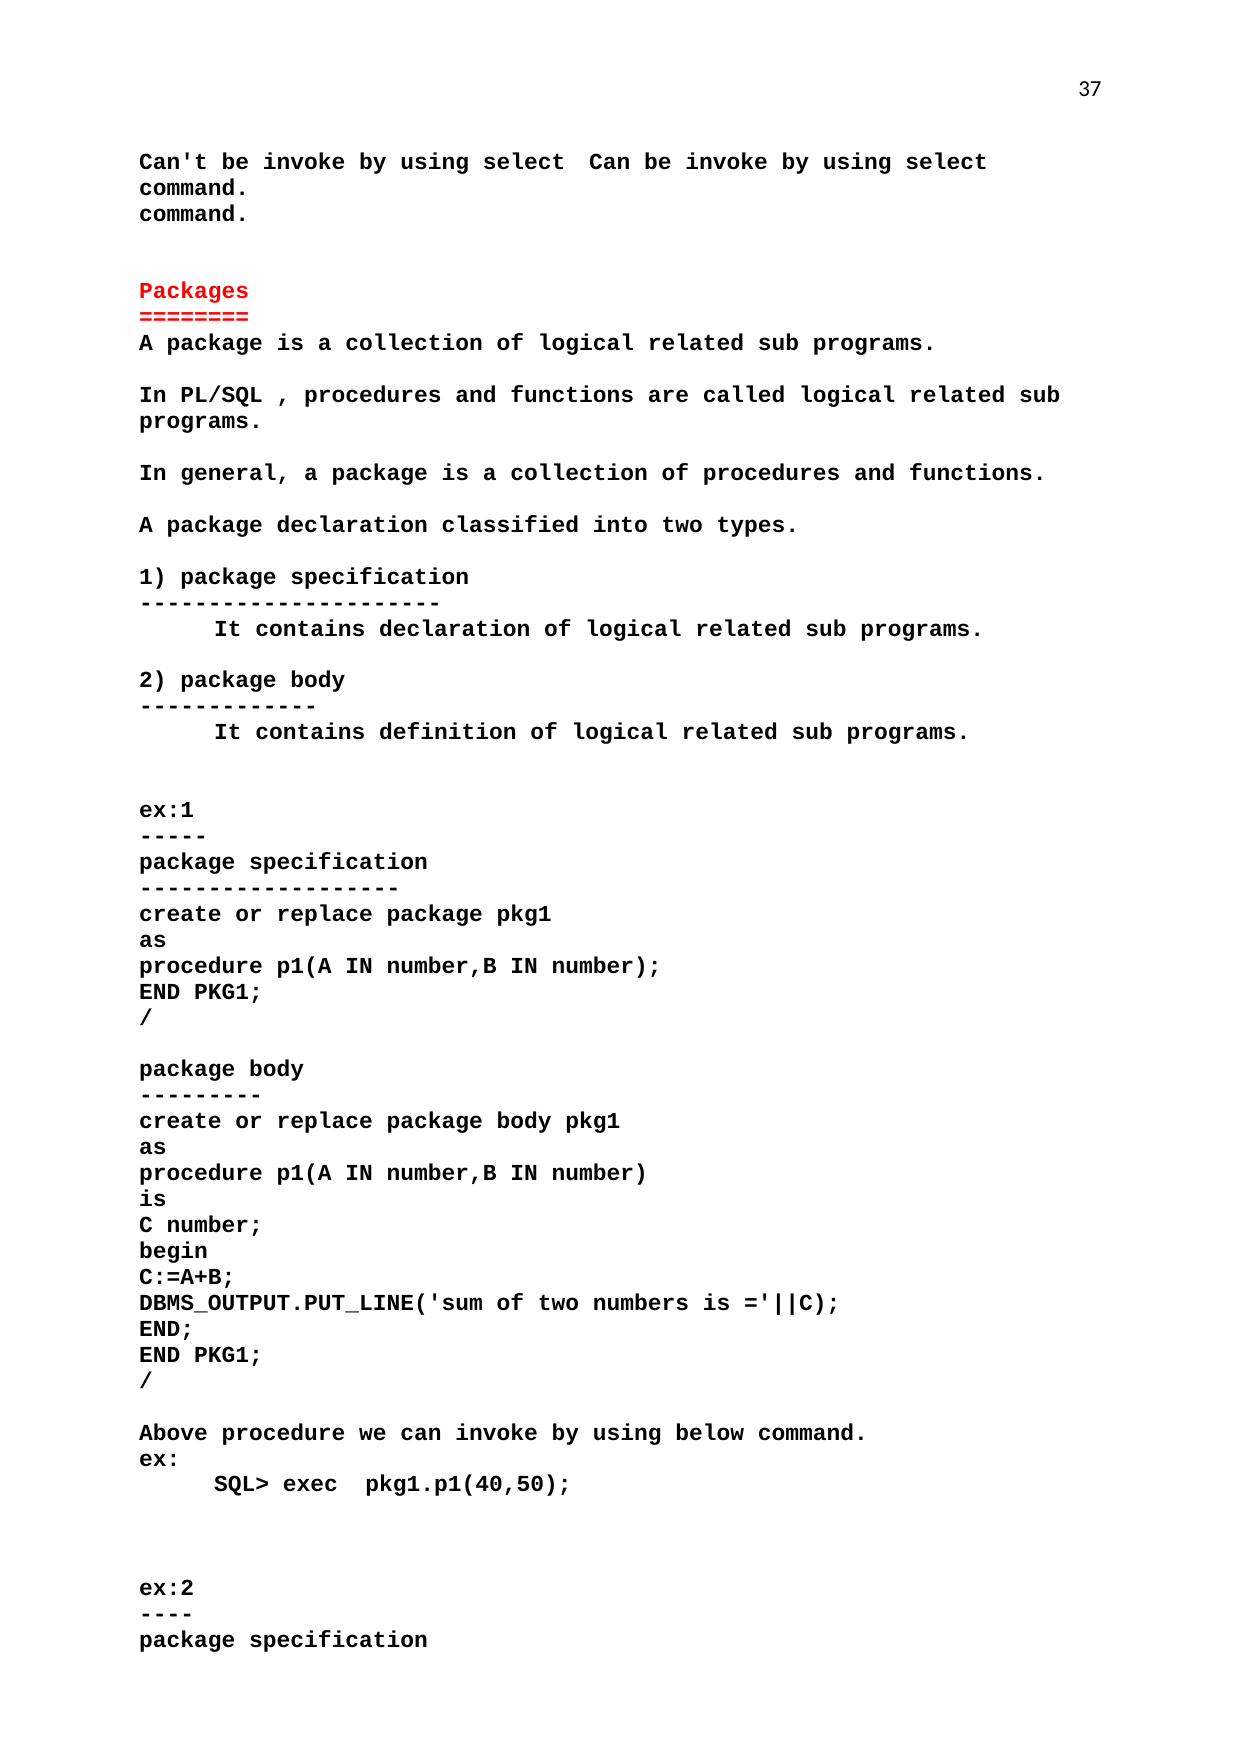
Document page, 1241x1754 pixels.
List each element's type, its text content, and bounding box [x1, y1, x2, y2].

text ----- [139, 824, 1101, 850]
text is [139, 1187, 1101, 1213]
text END PKG1; [139, 980, 1101, 1006]
text Packages [139, 280, 1101, 306]
text Can't be invoke by using select Can be invoke by using select command. [139, 150, 1101, 202]
text begin [139, 1239, 1101, 1265]
text ex: [139, 1447, 1101, 1473]
text SQL> exec pkg1.p1(40,50); [139, 1473, 1101, 1499]
text ---- [139, 1602, 1101, 1628]
text C number; [139, 1213, 1101, 1239]
text --------- [139, 1084, 1101, 1110]
text create or replace package body pkg1 [139, 1110, 1101, 1136]
text ------------- [139, 695, 1101, 721]
text / [139, 1369, 1101, 1395]
text In PL/SQL , procedures and functions are called logical related sub programs. [139, 383, 1101, 435]
text END; [139, 1317, 1101, 1343]
text ======== [139, 306, 1101, 332]
text C:=A+B; [139, 1265, 1101, 1291]
text package body [139, 1058, 1101, 1084]
text 1) package specification [139, 565, 1101, 591]
text package specification [139, 850, 1101, 876]
text procedure p1(A IN number,B IN number); [139, 954, 1101, 980]
text END PKG1; [139, 1343, 1101, 1369]
text create or replace package pkg1 [139, 902, 1101, 928]
text Above procedure we can invoke by using below command. [139, 1421, 1101, 1447]
text A package declaration classified into two types. [139, 513, 1101, 539]
text command. [139, 202, 1101, 228]
text ---------------------- [139, 591, 1101, 617]
text It contains definition of logical related sub programs. [139, 721, 1101, 747]
text ex:1 [139, 798, 1101, 824]
text package specification [139, 1628, 1101, 1654]
text ex:2 [139, 1577, 1101, 1602]
text / [139, 1006, 1101, 1032]
text In general, a package is a collection of procedures and functions. [139, 461, 1101, 487]
text DBMS_OUTPUT.PUT_LINE('sum of two numbers is ='||C); [139, 1291, 1101, 1317]
text It contains declaration of logical related sub programs. [139, 617, 1101, 643]
text procedure p1(A IN number,B IN number) [139, 1162, 1101, 1187]
text as [139, 928, 1101, 954]
text 2) package body [139, 669, 1101, 695]
text A package is a collection of logical related sub programs. [139, 332, 1101, 357]
text as [139, 1136, 1101, 1162]
text ------------------- [139, 876, 1101, 902]
